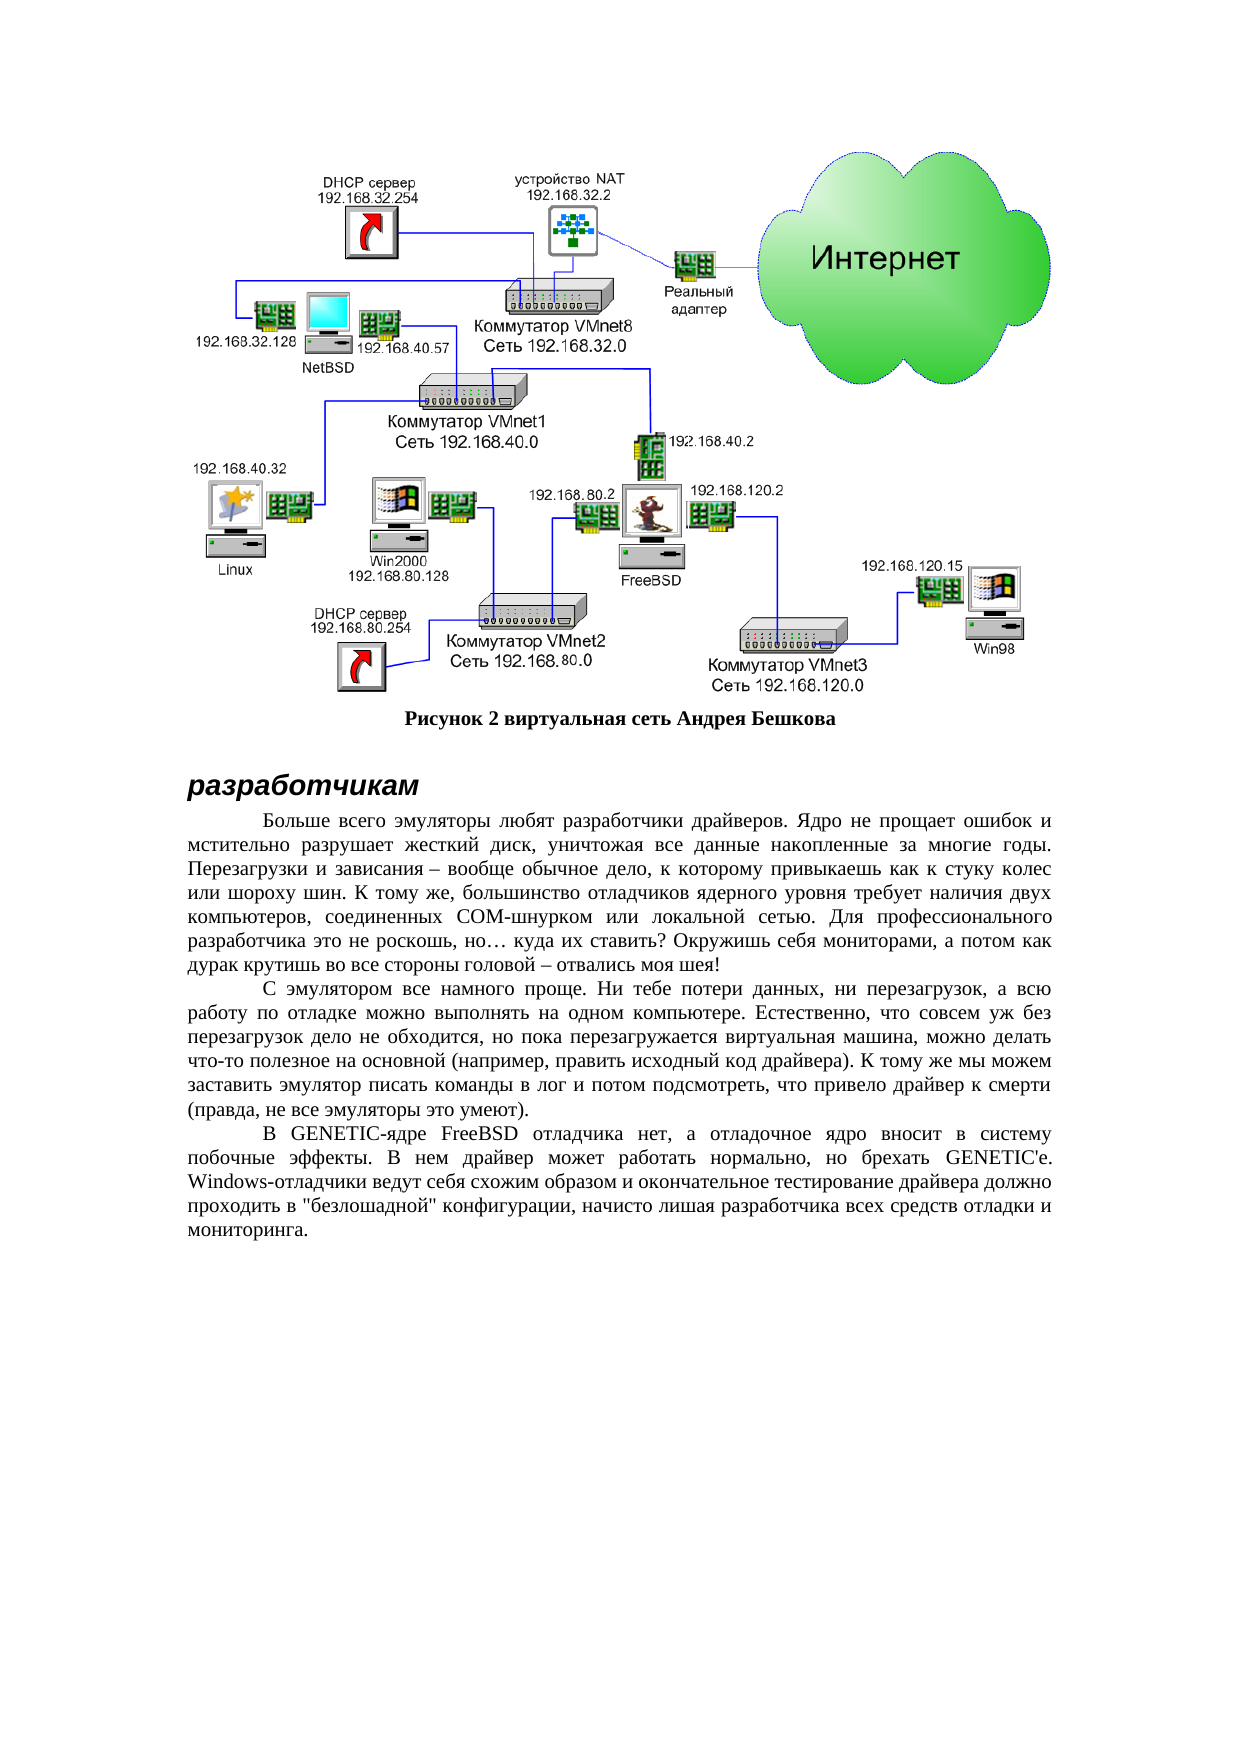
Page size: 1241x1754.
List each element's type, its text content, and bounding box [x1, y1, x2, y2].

text Рисунок 2 виртуальная сеть Андрея Бешкова [187, 706, 1053, 730]
text В GENETIC-ядре FreeBSD отладчика нет, а отладочное ядро вносит в систему побочные эффекты. В нем драйвер может работать нормально, но брехать GENETIC'e. Windows-отладчики ведут себя схожим образом и окончательное тестирование драйвера должно проходить в "безлошадной" конфигурации, начисто лишая разработчика всех средств отладки и мониторинга. [187, 1121, 1053, 1241]
picture [187, 150, 1053, 694]
text С эмулятором все намного проще. Ни тебе потери данных, ни перезагрузок, а всю работу по отладке можно выполнять на одном компьютере. Естественно, что совсем уж без перезагрузок дело не обходится, но пока перезагружается виртуальная машина, можно делать что-то полезное на основной (например, править исходный код драйвера). К тому же мы можем заставить эмулятор писать команды в лог и потом подсмотреть, что привело драйвер к смерти (правда, не все эмуляторы это умеют). [187, 976, 1053, 1121]
subtitle разработчикам [187, 768, 1053, 801]
text Больше всего эмуляторы любят разработчики драйверов. Ядро не прощает ошибок и мстительно разрушает жесткий диск, уничтожая все данные накопленные за многие годы. Перезагрузки и зависания – вообще обычное дело, к которому привыкаешь как к стуку колес или шороху шин. К тому же, большинство отладчиков ядерного уровня требует наличия двух компьютеров, соединенных COM-шнурком или локальной сетью. Для профессионального разработчика это не роскошь, но… куда их ставить? Окружишь себя мониторами, а потом как дурак крутишь во все стороны головой – отвались моя шея! [187, 808, 1053, 976]
